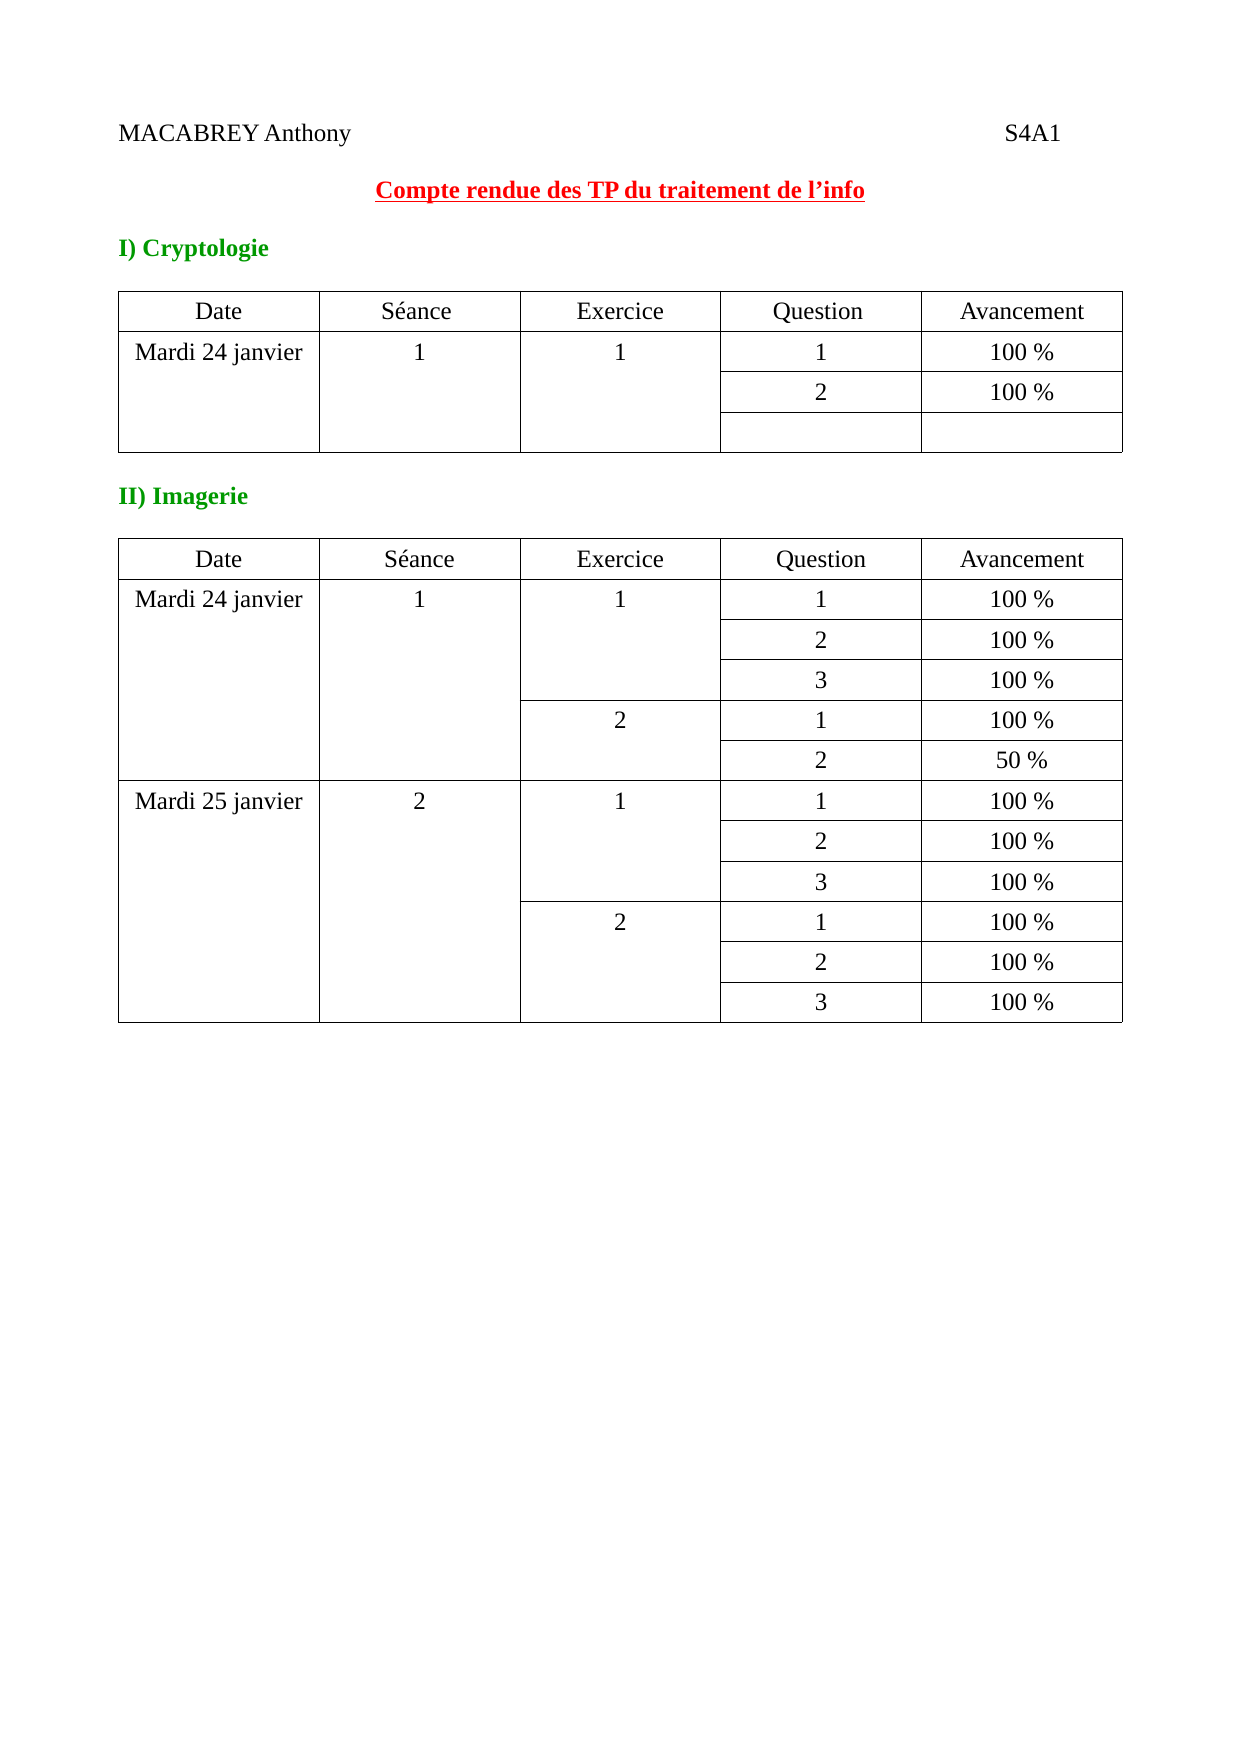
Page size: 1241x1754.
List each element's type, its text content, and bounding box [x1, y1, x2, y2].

table_cell Mardi 25 janvier [119, 781, 319, 1022]
table_cell 1 [521, 580, 720, 699]
table_cell 3 [721, 660, 921, 699]
table_cell 1 [721, 902, 921, 941]
table_cell 2 [721, 372, 921, 412]
table_cell 3 [721, 862, 921, 901]
table_cell 1 [721, 332, 921, 371]
table_cell 2 [721, 741, 921, 780]
table_cell 100 % [922, 781, 1122, 820]
table_cell 2 [721, 942, 921, 982]
table_header Avancement [922, 539, 1122, 578]
table_cell 100 % [922, 942, 1122, 982]
table_cell 50 % [922, 741, 1122, 780]
table_cell 3 [721, 983, 921, 1022]
table_cell 100 % [922, 701, 1122, 740]
table_cell 100 % [922, 660, 1122, 699]
table_cell 1 [721, 580, 921, 619]
table_cell 1 [320, 580, 520, 780]
table_cell 2 [721, 821, 921, 861]
table_cell 1 [721, 701, 921, 740]
table_cell [922, 413, 1122, 452]
table_cell 1 [521, 332, 720, 452]
table_cell 1 [521, 781, 720, 901]
text MACABREY Anthony S4A1 [118, 118, 1122, 147]
text II) Imagerie [118, 481, 1122, 509]
table_cell 100 % [922, 983, 1122, 1022]
table_header Exercice [521, 539, 720, 578]
table_header Avancement [922, 292, 1122, 331]
table_cell 2 [320, 781, 520, 1022]
table_cell 100 % [922, 580, 1122, 619]
table_header Séance [320, 292, 520, 331]
table_header Question [721, 539, 921, 578]
table_cell 1 [320, 332, 520, 452]
table_header Question [721, 292, 921, 331]
table_cell Mardi 24 janvier [119, 332, 319, 452]
text Compte rendue des TP du traitement de l’info [118, 176, 1122, 204]
table_cell 100 % [922, 620, 1122, 659]
text I) Cryptologie [118, 233, 1122, 262]
table_header Séance [320, 539, 520, 578]
table_header Date [119, 292, 319, 331]
table_cell 1 [721, 781, 921, 820]
table_cell 2 [521, 701, 720, 780]
table_cell Mardi 24 janvier [119, 580, 319, 780]
table_header Date [119, 539, 319, 578]
table_header Exercice [521, 292, 720, 331]
table_cell 2 [521, 902, 720, 1022]
table_cell 2 [721, 620, 921, 659]
table_cell 100 % [922, 332, 1122, 371]
table_cell [721, 413, 921, 452]
table_cell 100 % [922, 902, 1122, 941]
table_cell 100 % [922, 862, 1122, 901]
table_cell 100 % [922, 372, 1122, 412]
table_cell 100 % [922, 821, 1122, 861]
